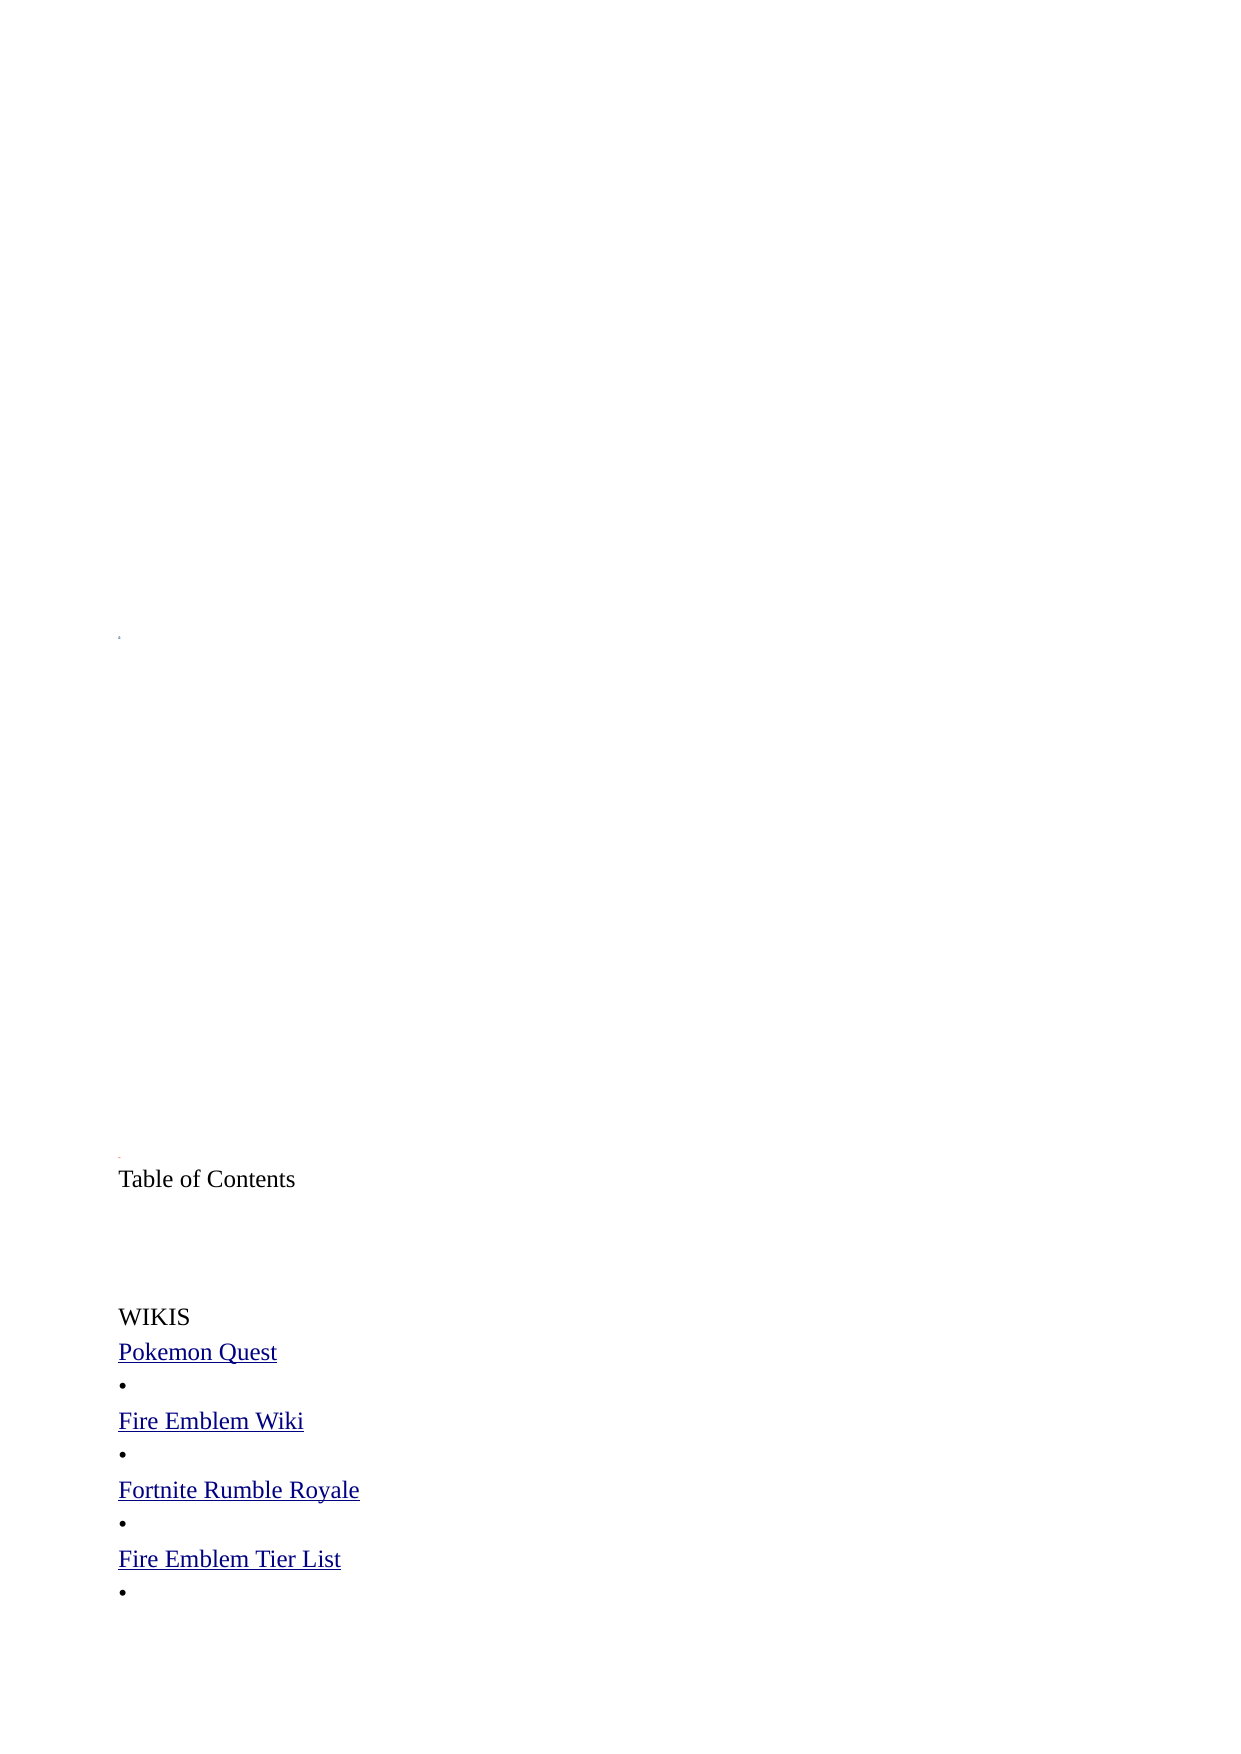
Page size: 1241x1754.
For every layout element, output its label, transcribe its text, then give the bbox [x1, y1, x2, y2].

text • [118, 1578, 1122, 1607]
text Fire Emblem Wiki [118, 1406, 1122, 1434]
text Fire Emblem Tier List [118, 1544, 1122, 1572]
text • [118, 1371, 1122, 1400]
text WIKIS [118, 1302, 1122, 1331]
text Fortnite Rumble Royale [118, 1475, 1122, 1503]
text • [118, 1509, 1122, 1538]
text Pokemon Quest [118, 1337, 1122, 1366]
text Table of Contents [118, 1164, 1122, 1193]
text • [118, 1440, 1122, 1469]
